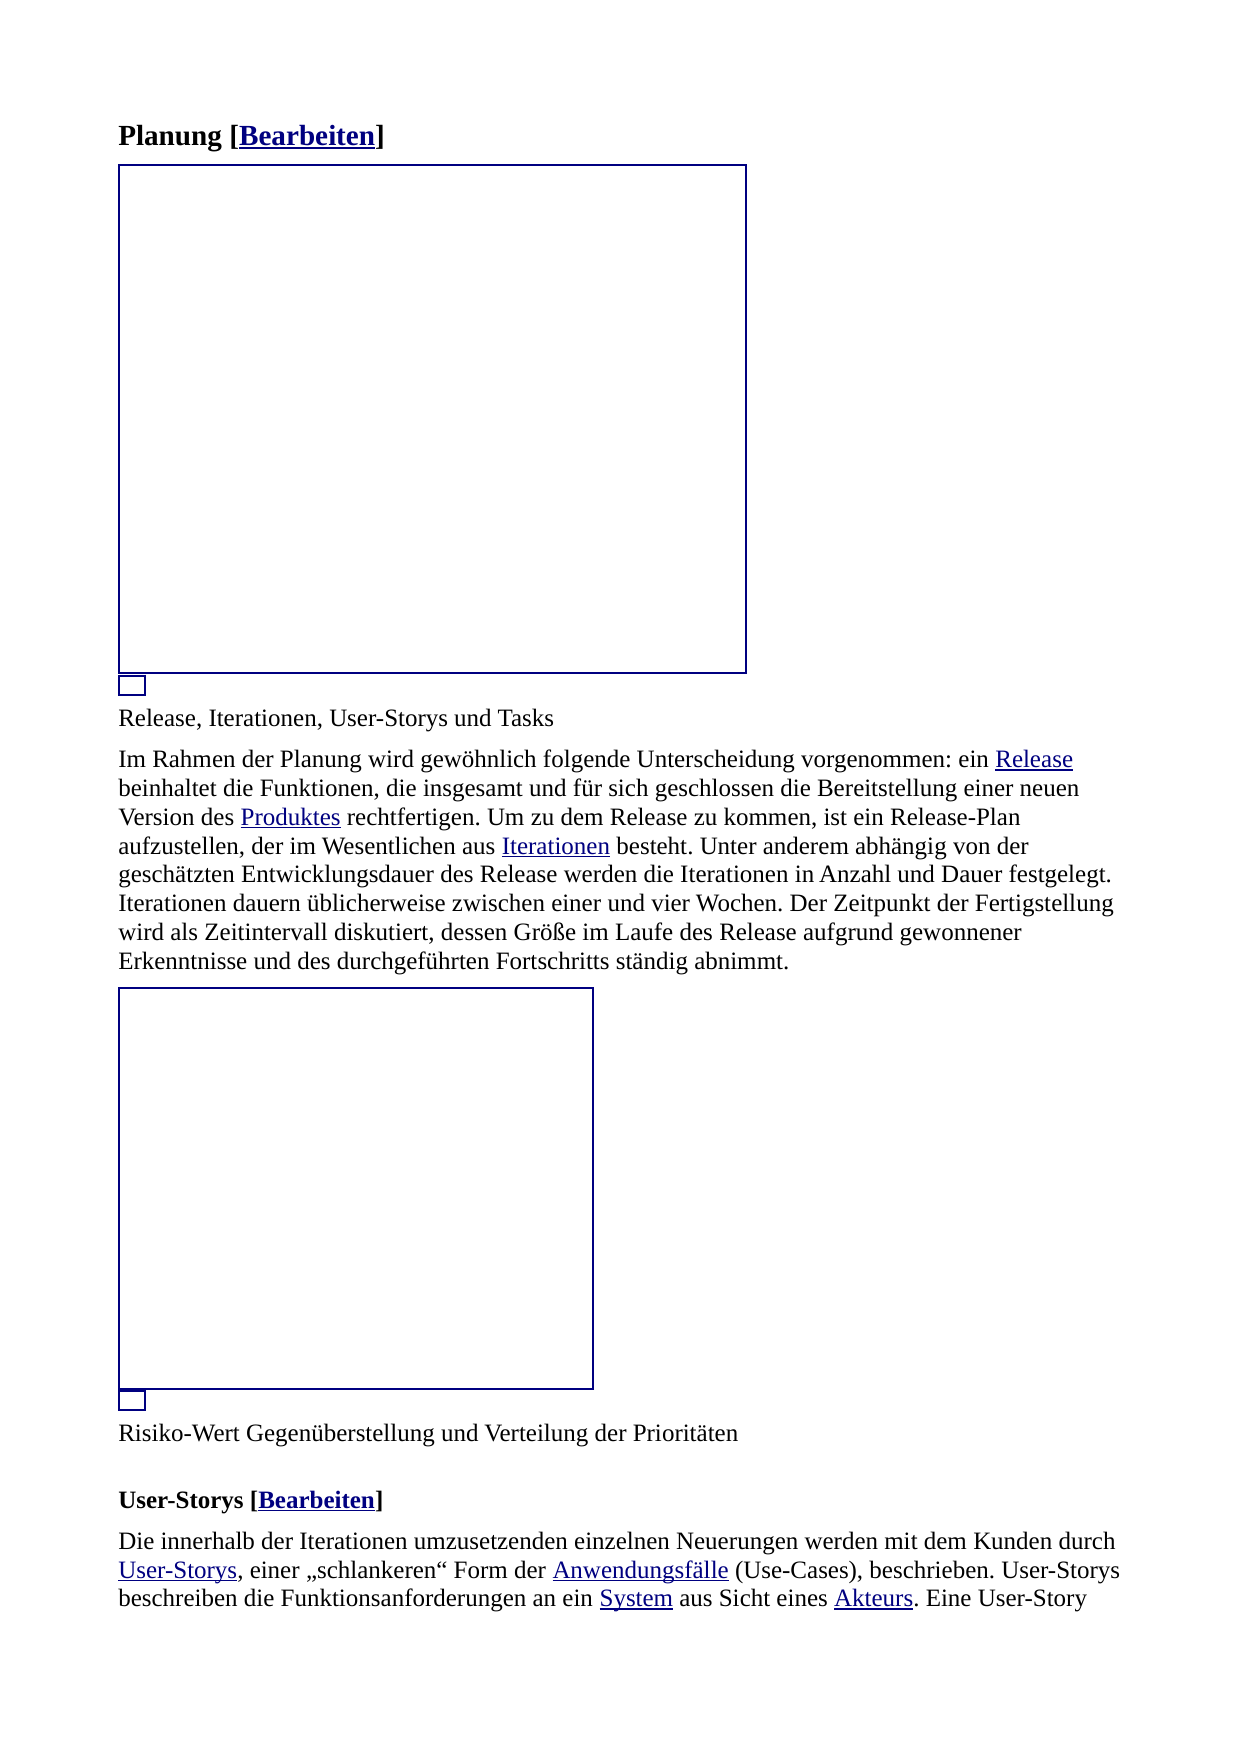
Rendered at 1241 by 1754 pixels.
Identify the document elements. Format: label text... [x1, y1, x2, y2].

text Die innerhalb der Iterationen umzusetzenden einzelnen Neuerungen werden mit dem Kunden durch User-Storys, einer „schlankeren“ Form der Anwendungsfälle (Use-Cases), beschrieben. User-Storys beschreiben die Funktionsanforderungen an ein System aus Sicht eines Akteurs. Eine User-Story [118, 1526, 1122, 1612]
text Im Rahmen der Planung wird gewöhnlich folgende Unterscheidung vorgenommen: ein Release beinhaltet die Funktionen, die insgesamt und für sich geschlossen die Bereitstellung einer neuen Version des Produktes rechtfertigen. Um zu dem Release zu kommen, ist ein Release-Plan aufzustellen, der im Wesentlichen aus Iterationen besteht. Unter anderem abhängig von der geschätzten Entwicklungsdauer des Release werden die Iterationen in Anzahl und Dauer festgelegt. Iterationen dauern üblicherweise zwischen einer und vier Wochen. Der Zeitpunkt der Fertigstellung wird als Zeitintervall diskutiert, dessen Größe im Laufe des Release aufgrund gewonnener Erkenntnisse und des durchgeführten Fortschritts ständig abnimmt. [118, 744, 1122, 974]
subtitle User-Storys [Bearbeiten] [118, 1485, 1122, 1513]
subtitle Planung [Bearbeiten] [118, 118, 1122, 152]
text Release, Iterationen, User-Storys und Tasks [118, 703, 1122, 732]
text Risiko-Wert Gegenüberstellung und Verteilung der Prioritäten [118, 1418, 1122, 1447]
